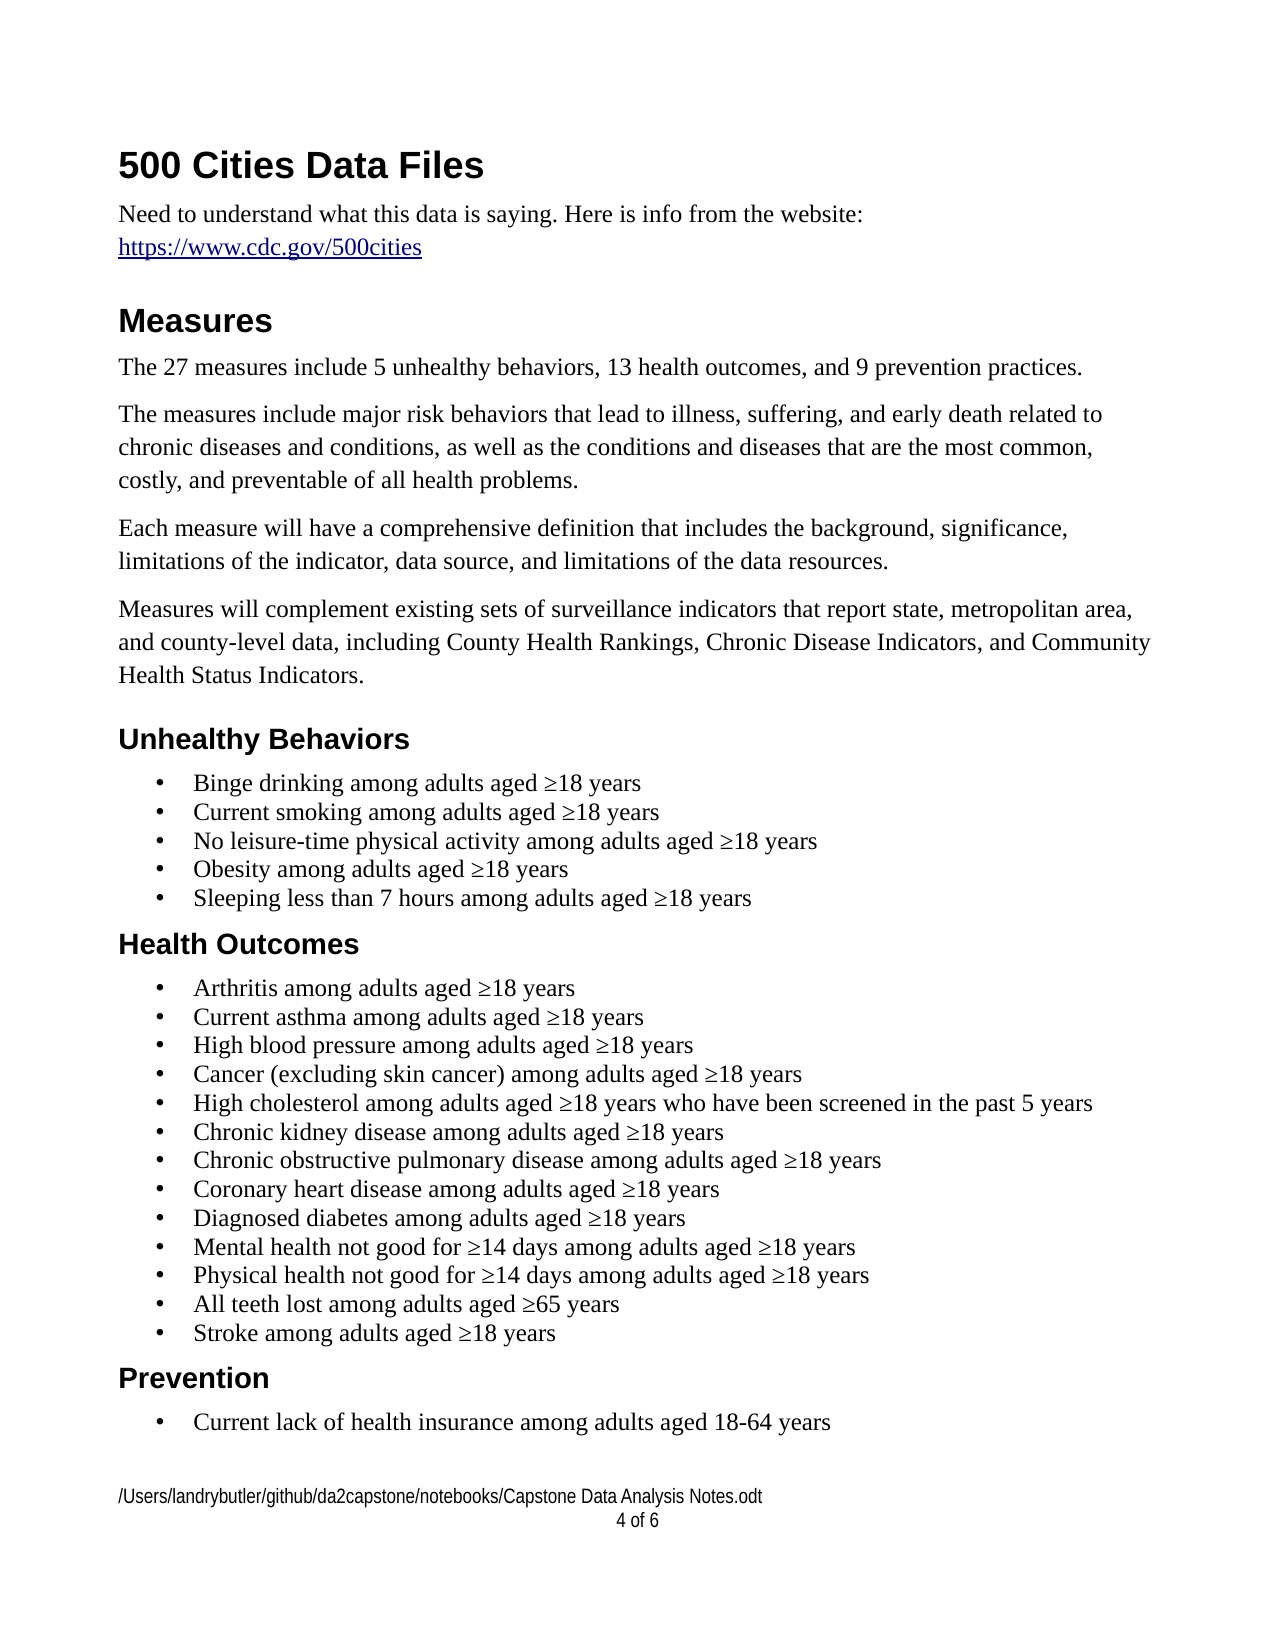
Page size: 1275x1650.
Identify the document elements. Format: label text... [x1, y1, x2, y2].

list High cholesterol among adults aged ≥18 years who have been screened in the past 5 years [156, 1088, 1157, 1117]
list All teeth lost among adults aged ≥65 years [156, 1289, 1157, 1318]
text Measures will complement existing sets of surveillance indicators that report state, metropolitan area, and county-level data, including County Health Rankings, Chronic Disease Indicators, and Community Health Status Indicators. [118, 594, 1157, 688]
list Current smoking among adults aged ≥18 years [156, 797, 1157, 826]
list Obesity among adults aged ≥18 years [156, 854, 1157, 883]
subtitle 500 Cities Data Files [118, 143, 1157, 187]
list Cancer (excluding skin cancer) among adults aged ≥18 years [156, 1059, 1157, 1088]
text The measures include major risk behaviors that lead to illness, suffering, and early death related to chronic diseases and conditions, as well as the conditions and diseases that are the most common, costly, and preventable of all health problems. [118, 399, 1157, 494]
list Current asthma among adults aged ≥18 years [156, 1002, 1157, 1030]
list Physical health not good for ≥14 days among adults aged ≥18 years [156, 1260, 1157, 1289]
subtitle Prevention [118, 1361, 1157, 1395]
list Chronic kidney disease among adults aged ≥18 years [156, 1117, 1157, 1145]
text Each measure will have a comprehensive definition that includes the background, significance, limitations of the indicator, data source, and limitations of the data resources. [118, 513, 1157, 575]
list No leisure-time physical activity among adults aged ≥18 years [156, 826, 1157, 854]
subtitle Health Outcomes [118, 927, 1157, 960]
text Need to understand what this data is saying. Here is info from the website: https://www.cdc.gov/500cities [118, 199, 1157, 261]
subtitle Unhealthy Behaviors [118, 722, 1157, 756]
list Current lack of health insurance among adults aged 18-64 years [156, 1407, 1157, 1436]
list Coronary heart disease among adults aged ≥18 years [156, 1174, 1157, 1203]
list Binge drinking among adults aged ≥18 years [156, 768, 1157, 797]
list Mental health not good for ≥14 days among adults aged ≥18 years [156, 1232, 1157, 1260]
list Sleeping less than 7 hours among adults aged ≥18 years [156, 883, 1157, 912]
list High blood pressure among adults aged ≥18 years [156, 1030, 1157, 1059]
text The 27 measures include 5 unhealthy behaviors, 13 health outcomes, and 9 prevention practices. [118, 352, 1157, 381]
subtitle Measures [118, 301, 1157, 339]
list Chronic obstructive pulmonary disease among adults aged ≥18 years [156, 1145, 1157, 1174]
list Diagnosed diabetes among adults aged ≥18 years [156, 1203, 1157, 1232]
list Arthritis among adults aged ≥18 years [156, 973, 1157, 1002]
list Stroke among adults aged ≥18 years [156, 1318, 1157, 1347]
